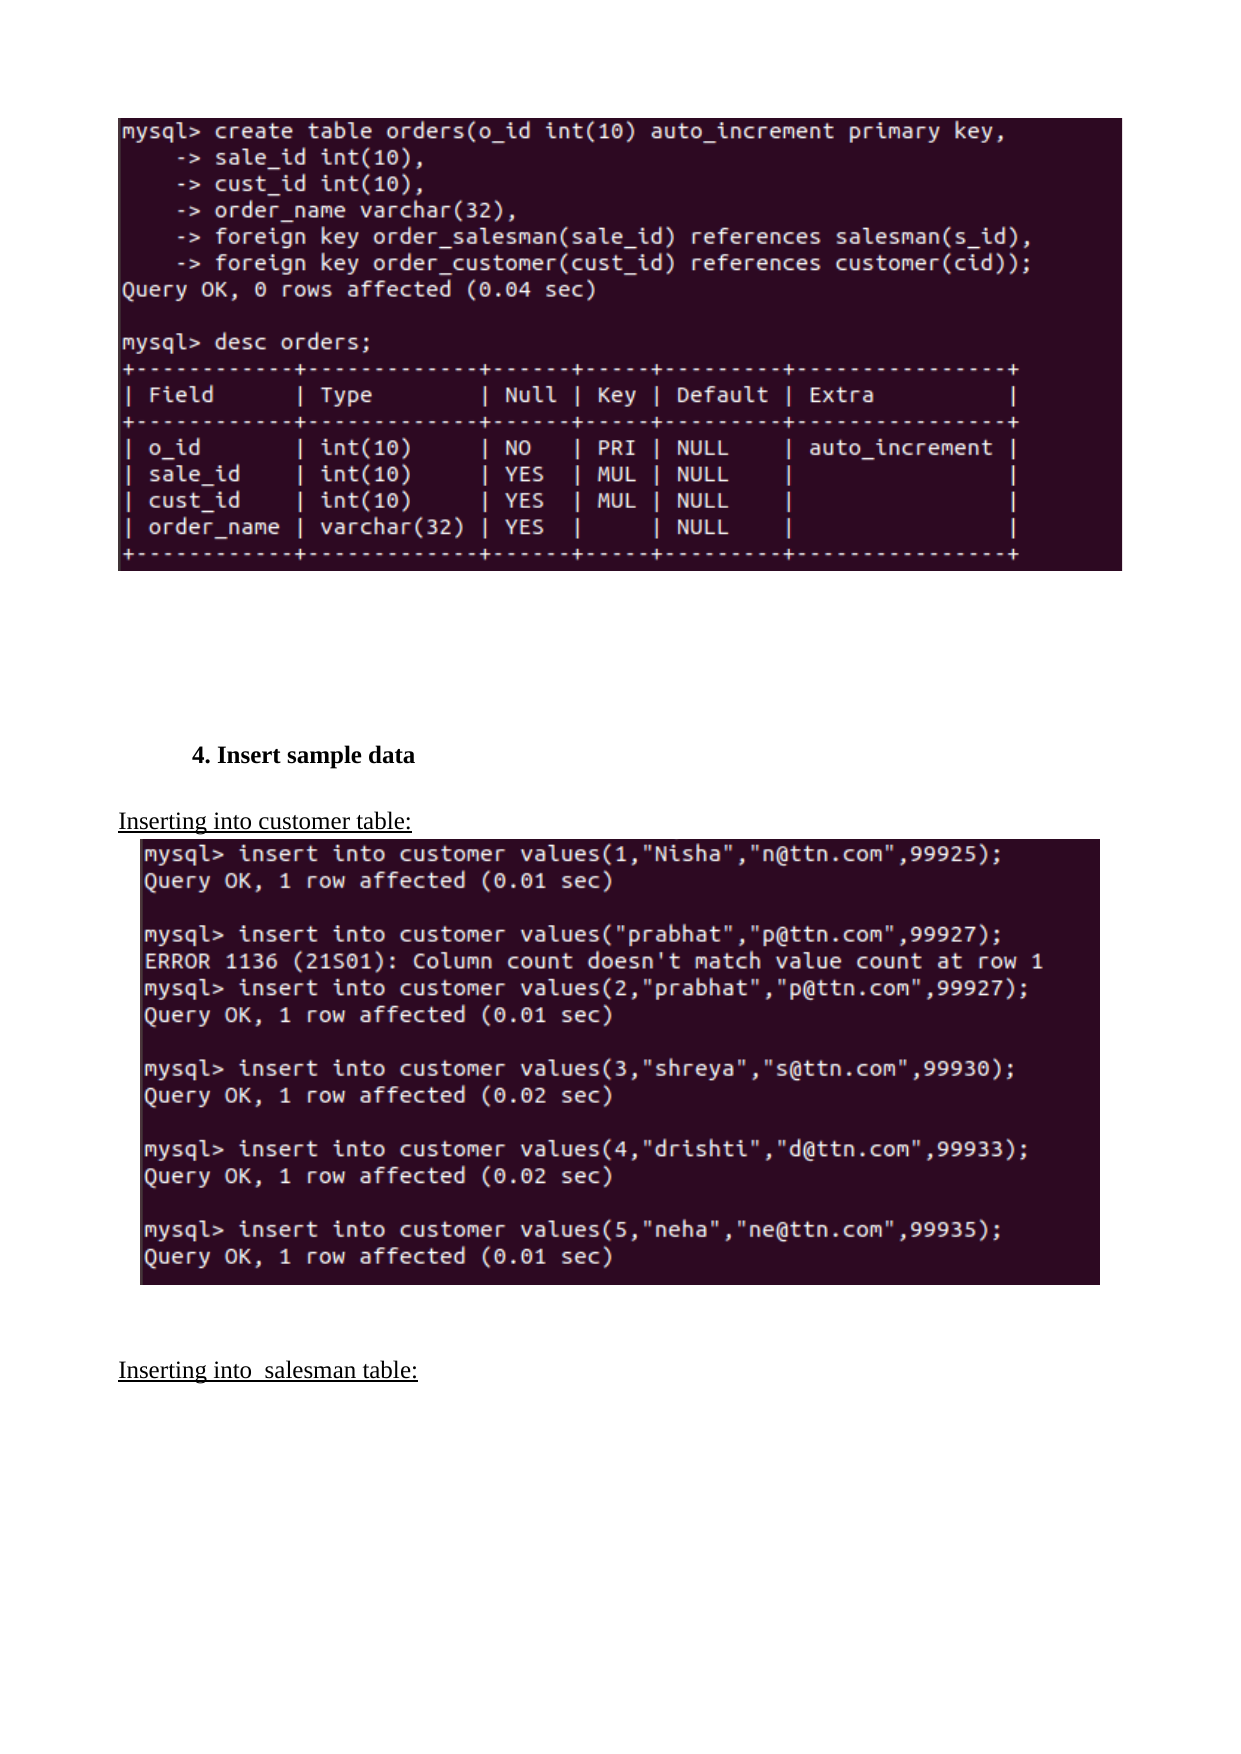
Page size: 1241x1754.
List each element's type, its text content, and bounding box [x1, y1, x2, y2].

picture [140, 839, 1100, 1285]
picture [118, 118, 1123, 571]
text Inserting into customer table: [118, 806, 1122, 835]
list 4. Insert sample data [162, 740, 1122, 769]
text Inserting into salesman table: [118, 1355, 1122, 1384]
